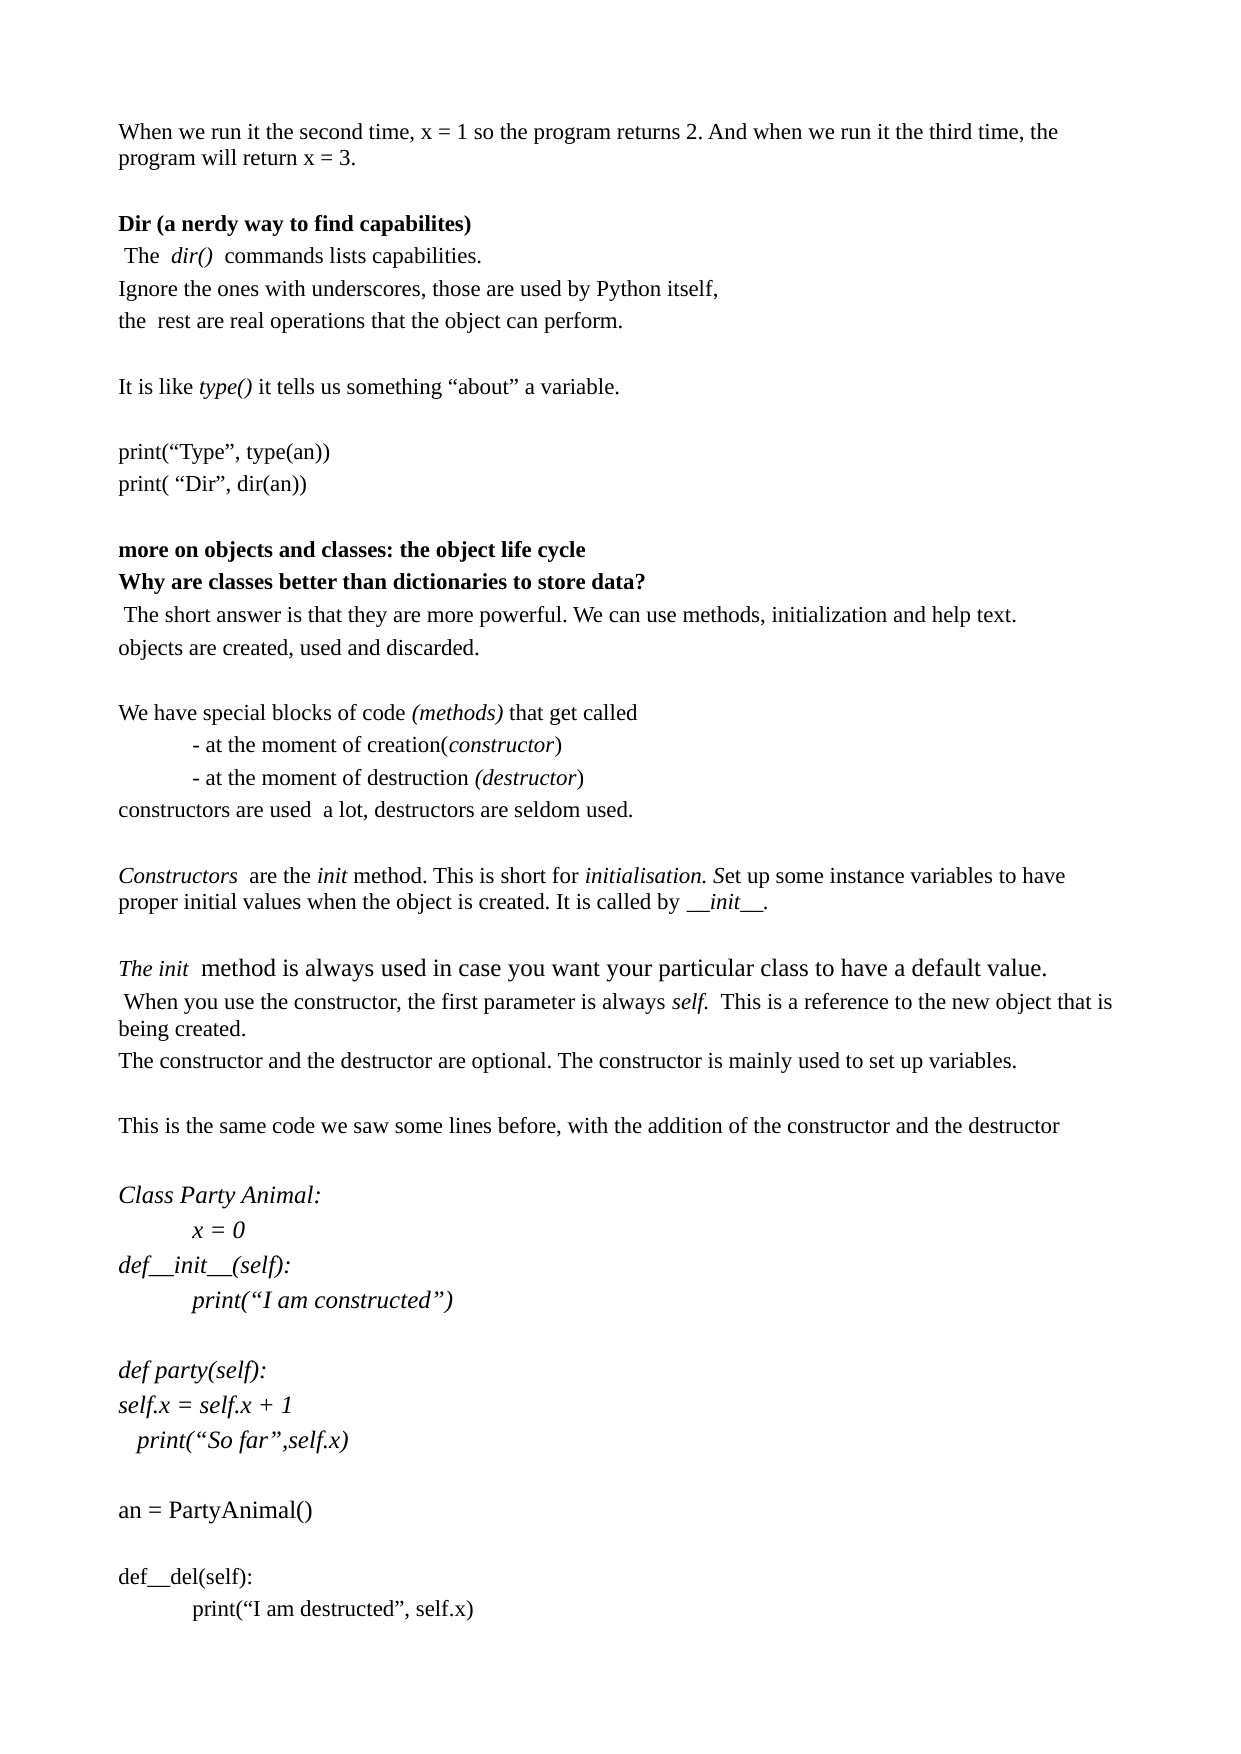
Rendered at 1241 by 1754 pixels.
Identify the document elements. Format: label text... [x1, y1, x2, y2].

text print(“So far”,self.x) [118, 1425, 1122, 1454]
text def party(self): [118, 1355, 1122, 1384]
text print(“I am constructed”) [118, 1285, 1122, 1314]
text more on objects and classes: the object life cycle [118, 536, 1122, 562]
text an = PartyAnimal() [118, 1495, 1122, 1524]
text print(“Type”, type(an)) [118, 438, 1122, 464]
text def__init__(self): [118, 1250, 1122, 1279]
text We have special blocks of code (methods) that get called [118, 699, 1122, 725]
text Class Party Animal: [118, 1180, 1122, 1209]
text constructors are used a lot, destructors are seldom used. [118, 797, 1122, 823]
text print( “Dir”, dir(an)) [118, 471, 1122, 497]
text When you use the constructor, the first parameter is always self. This is a reference to the new object that is being created. [118, 988, 1122, 1041]
text The constructor and the destructor are optional. The constructor is mainly used to set up variables. [118, 1047, 1122, 1074]
text Ignore the ones with underscores, those are used by Python itself, [118, 275, 1122, 301]
text x = 0 [118, 1215, 1122, 1244]
text - at the moment of destruction (destructor) [118, 764, 1122, 790]
text The init method is always used in case you want your particular class to have a default value. [118, 953, 1122, 982]
text objects are created, used and discarded. [118, 633, 1122, 660]
text It is like type() it tells us something “about” a variable. [118, 373, 1122, 399]
text Constructors are the init method. This is short for initialisation. Set up some instance variables to have proper initial values when the object is created. It is called by __init__. [118, 862, 1122, 914]
text the rest are real operations that the object can perform. [118, 307, 1122, 334]
text self.x = self.x + 1 [118, 1390, 1122, 1419]
text This is the same code we saw some lines before, with the addition of the constructor and the destructor [118, 1112, 1122, 1139]
text - at the moment of creation(constructor) [118, 731, 1122, 758]
text Dir (a nerdy way to find capabilites) [118, 210, 1122, 236]
text The short answer is that they are more powerful. We can use methods, initialization and help text. [118, 601, 1122, 627]
text print(“I am destructed”, self.x) [118, 1595, 1122, 1622]
text The dir() commands lists capabilities. [118, 242, 1122, 269]
text def__del(self): [118, 1563, 1122, 1589]
text Why are classes better than dictionaries to store data? [118, 568, 1122, 595]
text When we run it the second time, x = 1 so the program returns 2. And when we run it the third time, the program will return x = 3. [118, 118, 1122, 171]
